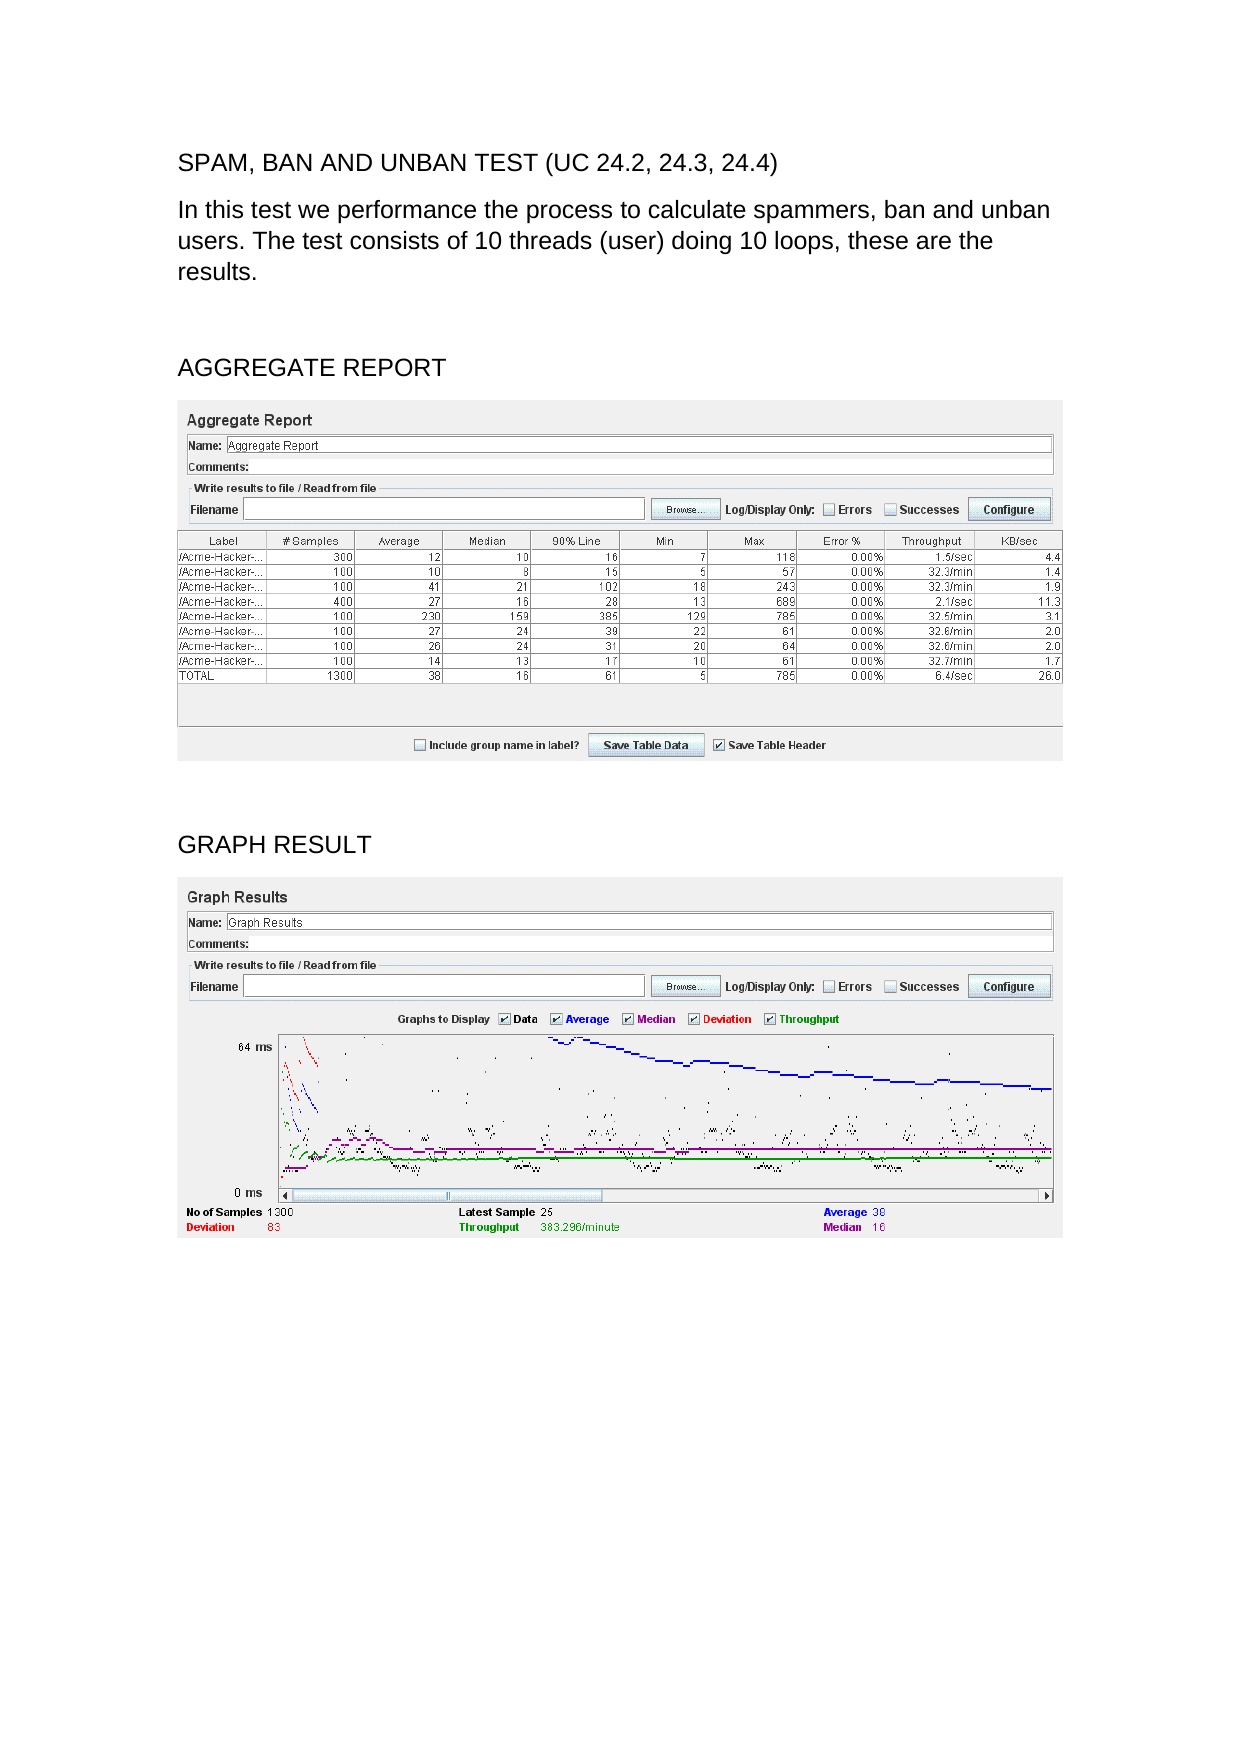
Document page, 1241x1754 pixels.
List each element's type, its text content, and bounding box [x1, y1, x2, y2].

text AGGREGATE REPORT [177, 353, 1063, 382]
text In this test we performance the process to calculate spammers, ban and unban users. The test consists of 10 threads (user) doing 10 loops, these are the results. [177, 195, 1063, 286]
picture [177, 877, 1063, 1238]
text SPAM, BAN AND UNBAN TEST (UC 24.2, 24.3, 24.4) [177, 148, 1063, 176]
picture [177, 400, 1063, 761]
text GRAPH RESULT [177, 830, 1063, 859]
